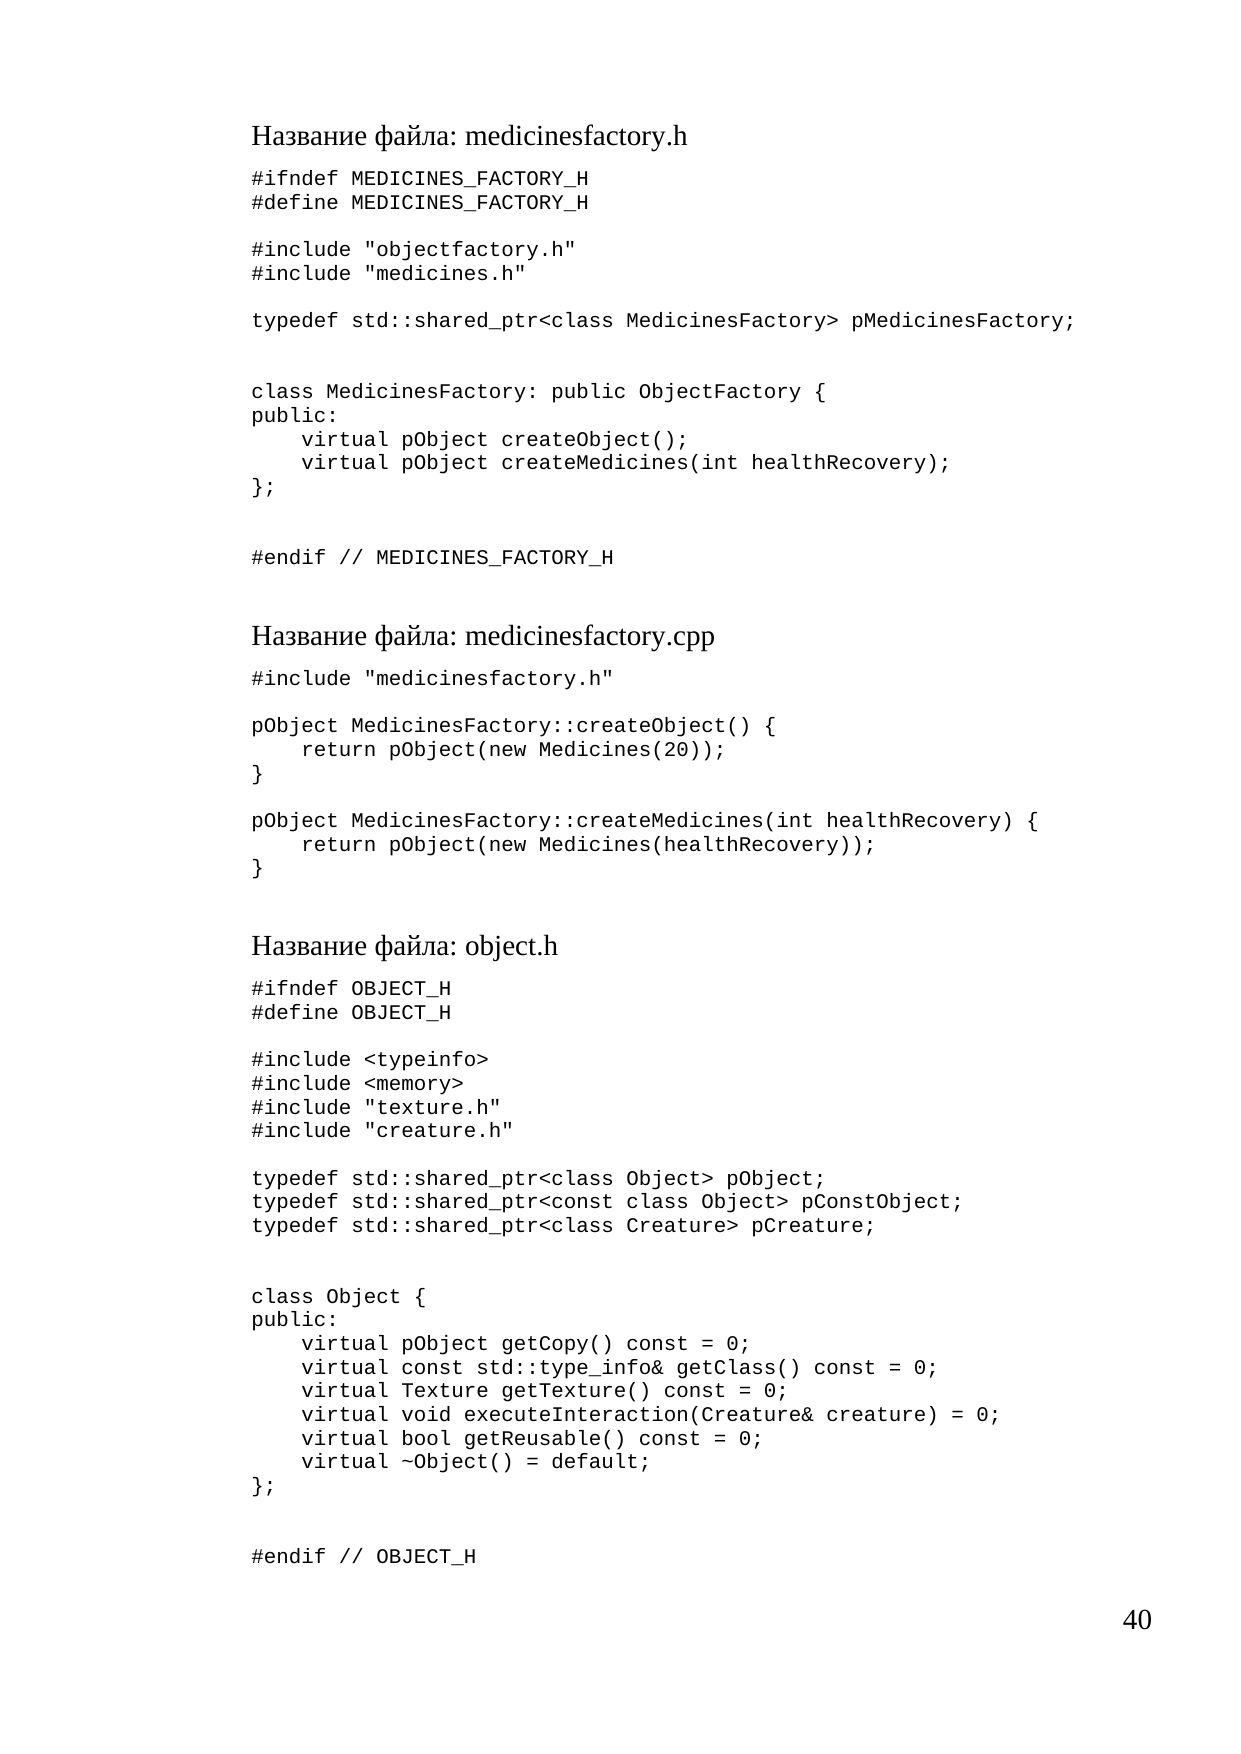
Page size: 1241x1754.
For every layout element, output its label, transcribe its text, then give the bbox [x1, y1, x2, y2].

text }; [177, 476, 1152, 499]
text pObject MedicinesFactory::createObject() { [177, 715, 1152, 739]
text #include "creature.h" [177, 1120, 1152, 1144]
text virtual const std::type_info& getClass() const = 0; [177, 1357, 1152, 1380]
text #define MEDICINES_FACTORY_H [177, 192, 1152, 216]
text virtual pObject createMedicines(int healthRecovery); [177, 452, 1152, 476]
text typedef std::shared_ptr<class MedicinesFactory> pMedicinesFactory; [177, 310, 1152, 334]
text #define OBJECT_H [177, 1002, 1152, 1026]
text class Object { [177, 1286, 1152, 1309]
text virtual Texture getTexture() const = 0; [177, 1380, 1152, 1404]
text Название файла: medicinesfactory.cpp [177, 618, 1152, 651]
text #include "medicines.h" [177, 263, 1152, 287]
text public: [177, 405, 1152, 428]
text } [177, 763, 1152, 786]
text public: [177, 1309, 1152, 1333]
text #ifndef OBJECT_H [177, 978, 1152, 1002]
text }; [177, 1475, 1152, 1499]
text pObject MedicinesFactory::createMedicines(int healthRecovery) { [177, 810, 1152, 833]
text return pObject(new Medicines(healthRecovery)); [177, 833, 1152, 857]
text virtual bool getReusable() const = 0; [177, 1428, 1152, 1451]
text typedef std::shared_ptr<const class Object> pConstObject; [177, 1191, 1152, 1215]
text return pObject(new Medicines(20)); [177, 739, 1152, 763]
text #include "objectfactory.h" [177, 239, 1152, 263]
text class MedicinesFactory: public ObjectFactory { [177, 381, 1152, 405]
text #include <memory> [177, 1073, 1152, 1097]
text virtual ~Object() = default; [177, 1451, 1152, 1475]
text typedef std::shared_ptr<class Object> pObject; [177, 1168, 1152, 1191]
text #include "texture.h" [177, 1097, 1152, 1120]
text #endif // OBJECT_H [177, 1546, 1152, 1569]
text typedef std::shared_ptr<class Creature> pCreature; [177, 1215, 1152, 1238]
text } [177, 857, 1152, 881]
text virtual void executeInteraction(Creature& creature) = 0; [177, 1404, 1152, 1428]
text #include <typeinfo> [177, 1049, 1152, 1073]
text Название файла: medicinesfactory.h [177, 118, 1152, 152]
text #include "medicinesfactory.h" [177, 668, 1152, 692]
text virtual pObject getCopy() const = 0; [177, 1333, 1152, 1357]
text #endif // MEDICINES_FACTORY_H [177, 547, 1152, 570]
text virtual pObject createObject(); [177, 428, 1152, 452]
text Название файла: object.h [177, 928, 1152, 962]
text #ifndef MEDICINES_FACTORY_H [177, 168, 1152, 192]
